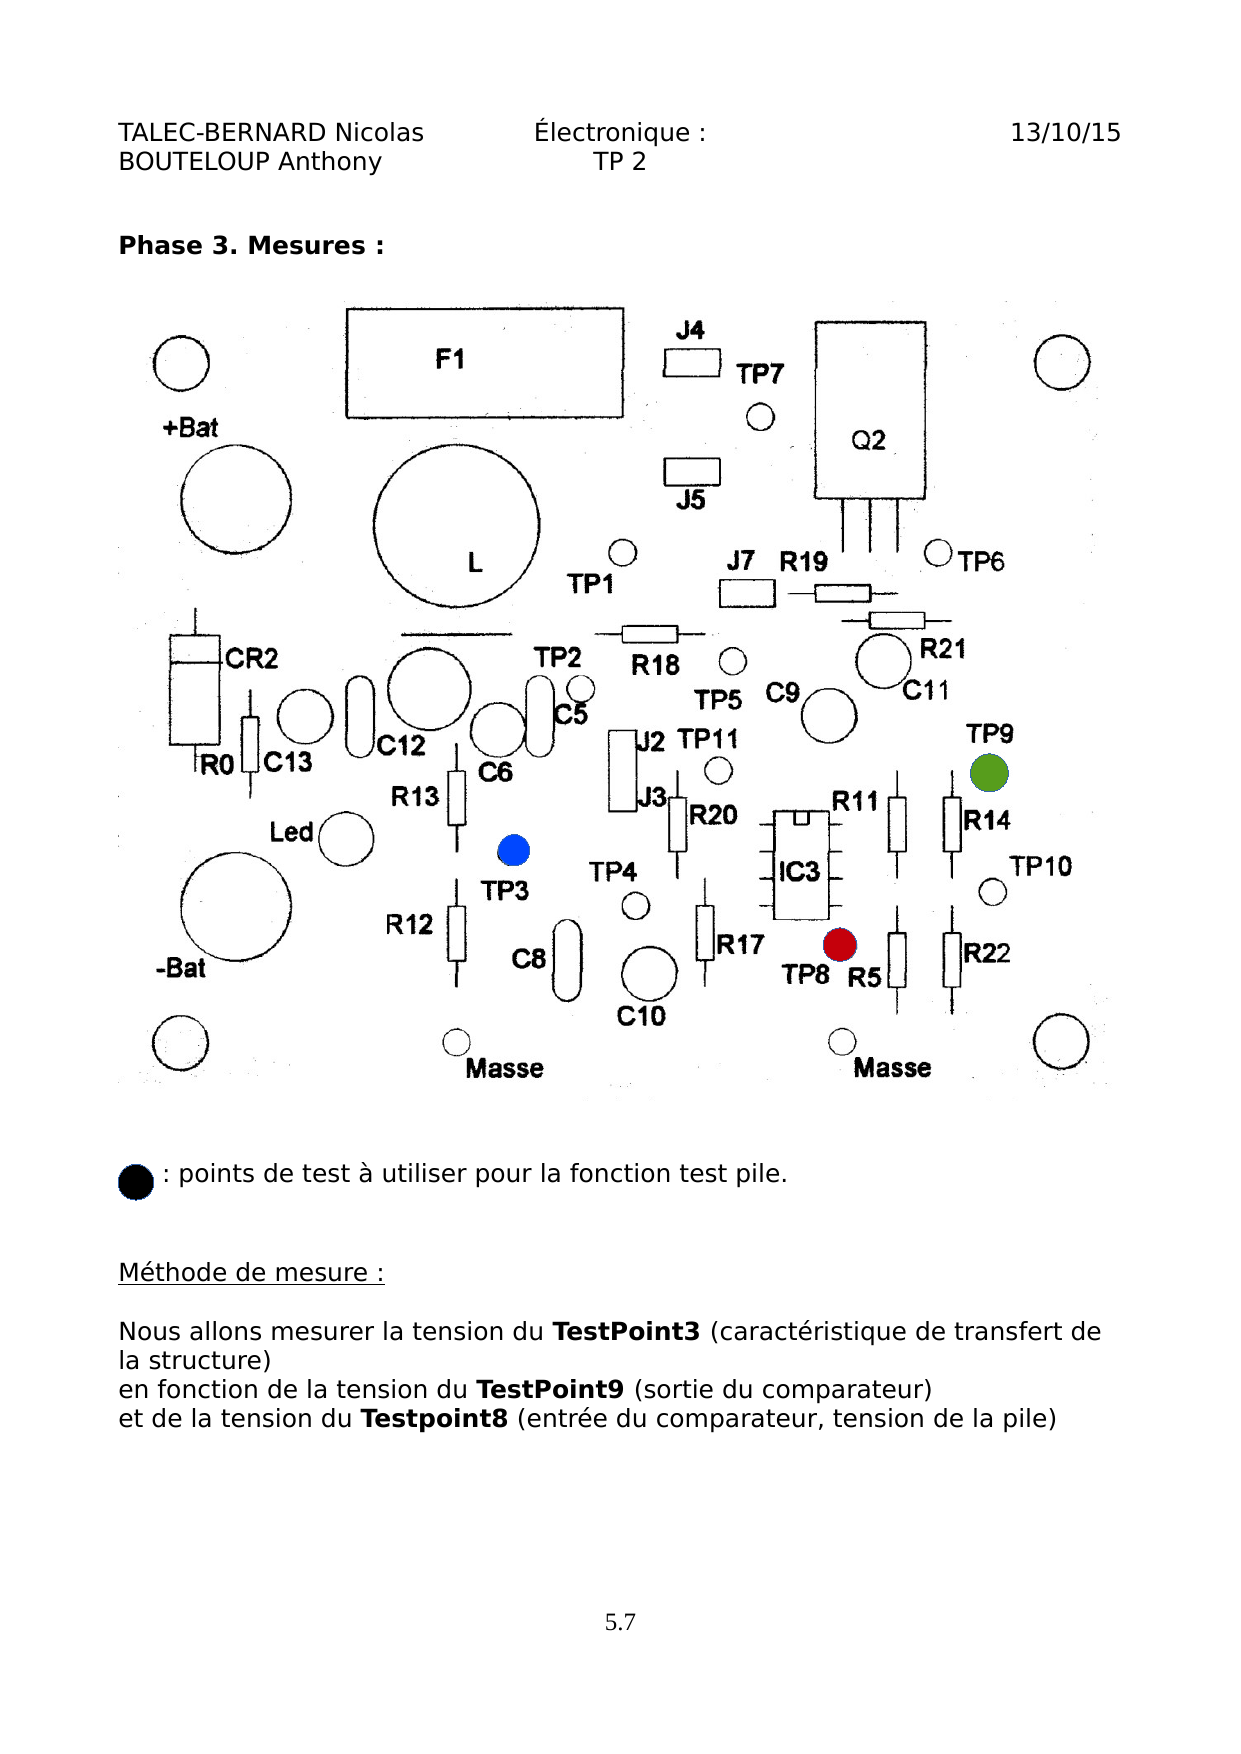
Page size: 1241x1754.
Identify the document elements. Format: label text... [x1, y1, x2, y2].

text Méthode de mesure : [118, 1258, 1122, 1288]
text Nous allons mesurer la tension du TestPoint3 (caractéristique de transfert de la structure) [118, 1317, 1122, 1375]
text et de la tension du Testpoint8 (entrée du comparateur, tension de la pile) [118, 1404, 1122, 1433]
text : points de test à utiliser pour la fonction test pile. [118, 1159, 1122, 1200]
subtitle Phase 3. Mesures : [118, 231, 1122, 260]
text en fonction de la tension du TestPoint9 (sortie du comparateur) [118, 1375, 1122, 1404]
